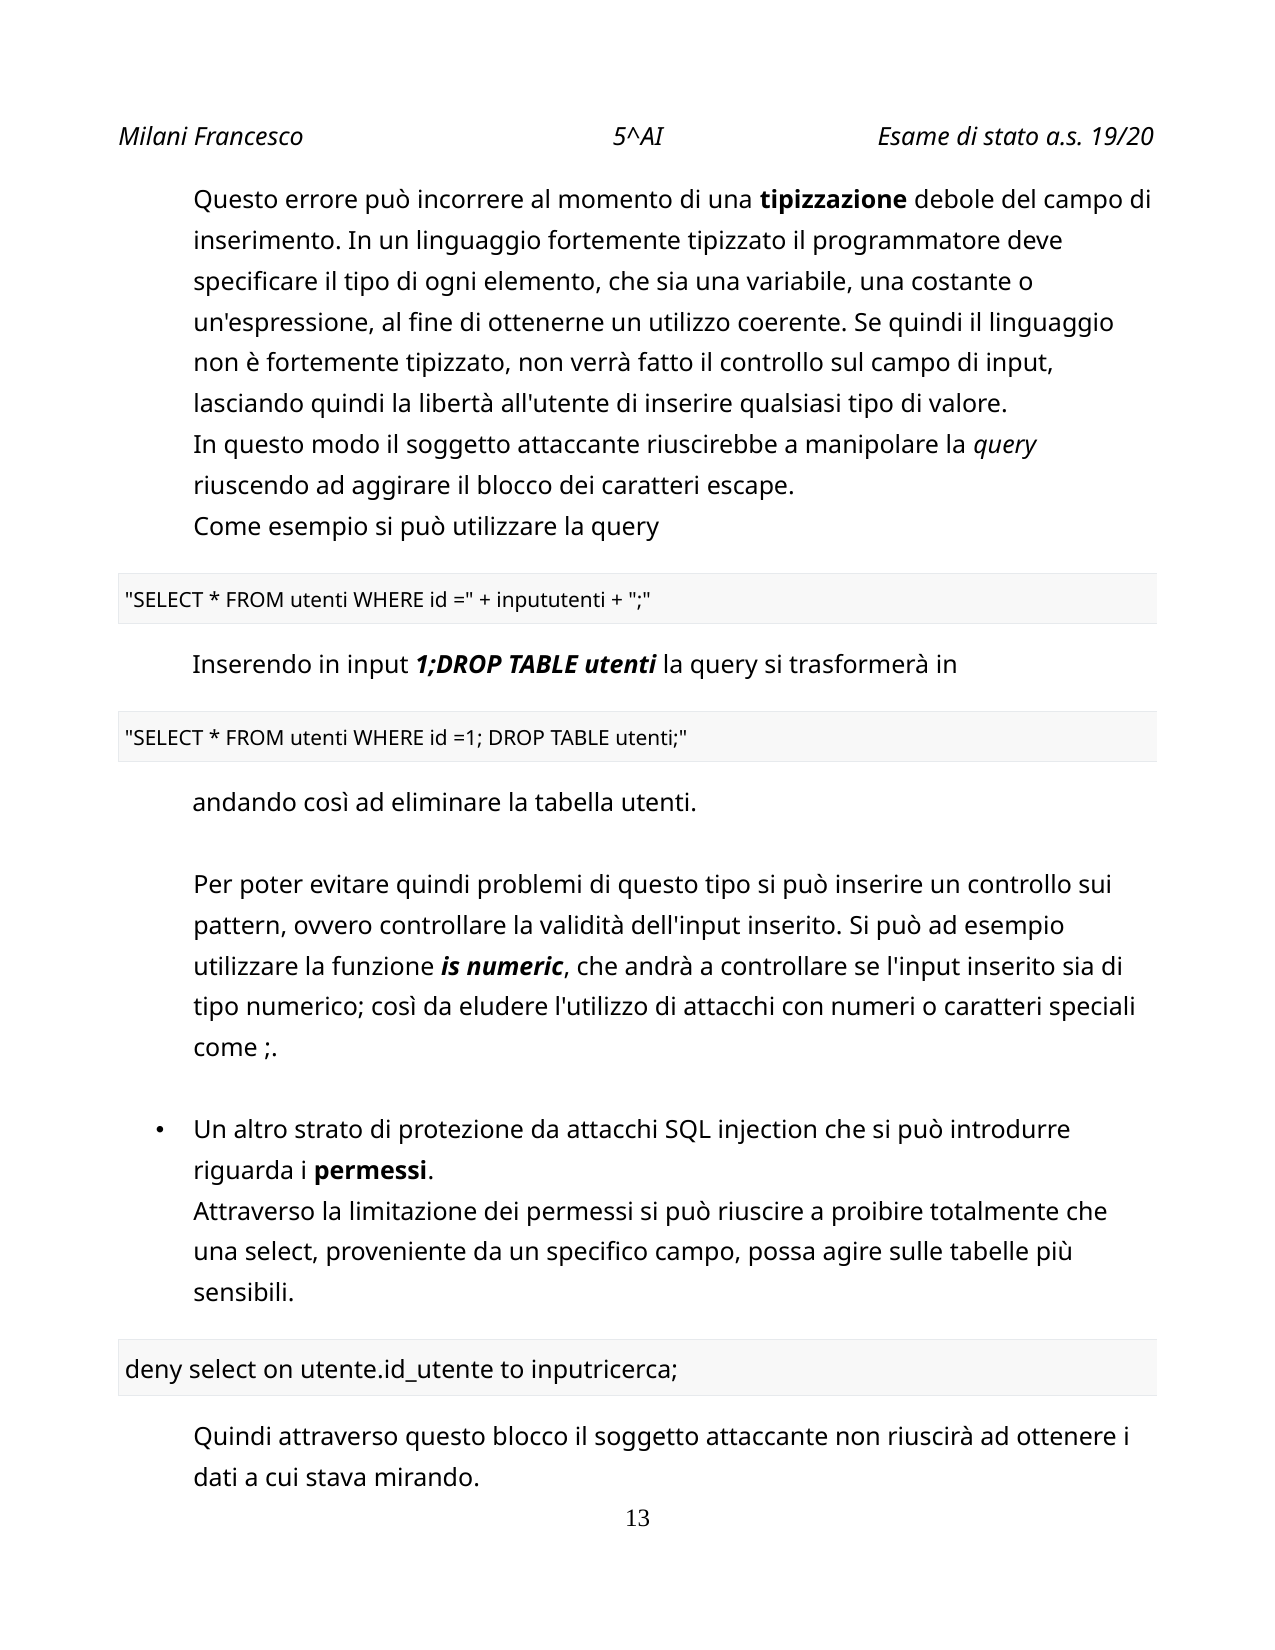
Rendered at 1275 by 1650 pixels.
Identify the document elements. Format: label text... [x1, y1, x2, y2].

text "SELECT * FROM utenti WHERE id =" + inpututenti + ";" [119, 574, 1157, 623]
list Attraverso la limitazione dei permessi si può riuscire a proibire totalmente che una select, proveniente da un specifico campo, possa agire sulle tabelle più sensibili. [156, 1193, 1157, 1309]
list Come esempio si può utilizzare la query [156, 508, 1157, 542]
text andando così ad eliminare la tabella utenti. [118, 785, 1157, 819]
list Questo errore può incorrere al momento di una tipizzazione debole del campo di inserimento. In un linguaggio fortemente tipizzato il programmatore deve specificare il tipo di ogni elemento, che sia una variabile, una costante o un'espressione, al fine di ottenerne un utilizzo coerente. Se quindi il linguaggio non è fortemente tipizzato, non verrà fatto il controllo sul campo di input, lasciando quindi la libertà all'utente di inserire qualsiasi tipo di valore. [156, 182, 1157, 420]
list Un altro strato di protezione da attacchi SQL injection che si può introdurre riguarda i permessi. [156, 1111, 1157, 1186]
list Per poter evitare quindi problemi di questo tipo si può inserire un controllo sui pattern, ovvero controllare la validità dell'input inserito. Si può ad esempio utilizzare la funzione is numeric, che andrà a controllare se l'input inserito sia di tipo numerico; così da eludere l'utilizzo di attacchi con numeri o caratteri speciali come ;. [156, 866, 1157, 1064]
list In questo modo il soggetto attaccante riuscirebbe a manipolare la query riuscendo ad aggirare il blocco dei caratteri escape. [156, 427, 1157, 502]
text "SELECT * FROM utenti WHERE id =1; DROP TABLE utenti;" [119, 712, 1157, 761]
text deny select on utente.id_utente to inputricerca; [119, 1340, 1157, 1395]
text Inserendo in input 1;DROP TABLE utenti la query si trasformerà in [118, 647, 1157, 681]
list Quindi attraverso questo blocco il soggetto attaccante non riuscirà ad ottenere i dati a cui stava mirando. [156, 1419, 1157, 1493]
